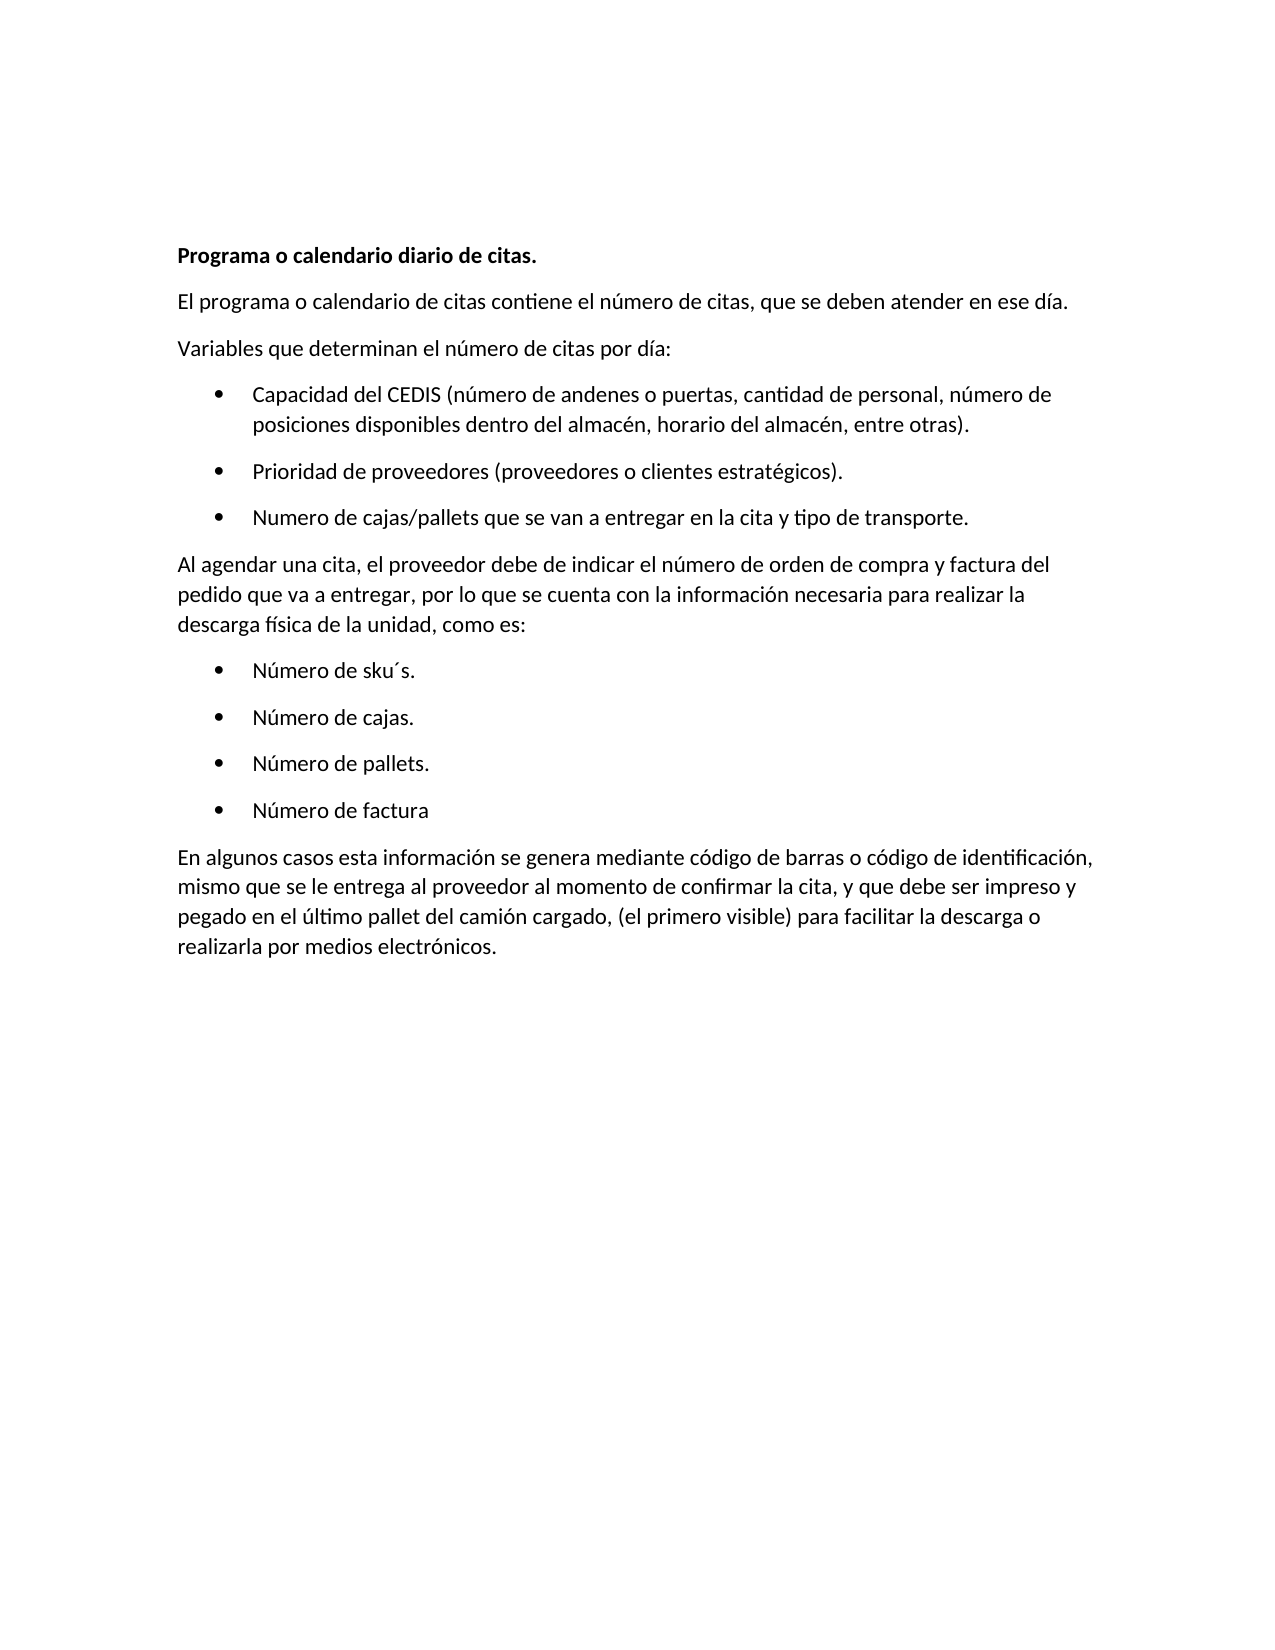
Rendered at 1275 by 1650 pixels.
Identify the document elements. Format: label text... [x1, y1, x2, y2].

list Número de sku´s. [215, 656, 1098, 684]
list Capacidad del CEDIS (número de andenes o puertas, cantidad de personal, número de posiciones disponibles dentro del almacén, horario del almacén, entre otras). [215, 380, 1098, 438]
list Número de factura [215, 796, 1098, 824]
text Al agendar una cita, el proveedor debe de indicar el número de orden de compra y factura del pedido que va a entregar, por lo que se cuenta con la información necesaria para realizar la descarga física de la unidad, como es: [177, 550, 1098, 638]
list Prioridad de proveedores (proveedores o clientes estratégicos). [215, 457, 1098, 485]
text En algunos casos esta información se genera mediante código de barras o código de identificación, mismo que se le entrega al proveedor al momento de confirmar la cita, y que debe ser impreso y pegado en el último pallet del camión cargado, (el primero visible) para facilitar la descarga o realizarla por medios electrónicos. [177, 843, 1098, 960]
list Número de cajas. [215, 703, 1098, 731]
list Número de pallets. [215, 749, 1098, 777]
text El programa o calendario de citas contiene el número de citas, que se deben atender en ese día. [177, 287, 1098, 315]
list Numero de cajas/pallets que se van a entregar en la cita y tipo de transporte. [215, 503, 1098, 531]
text Programa o calendario diario de citas. [177, 241, 1098, 269]
text Variables que determinan el número de citas por día: [177, 334, 1098, 362]
